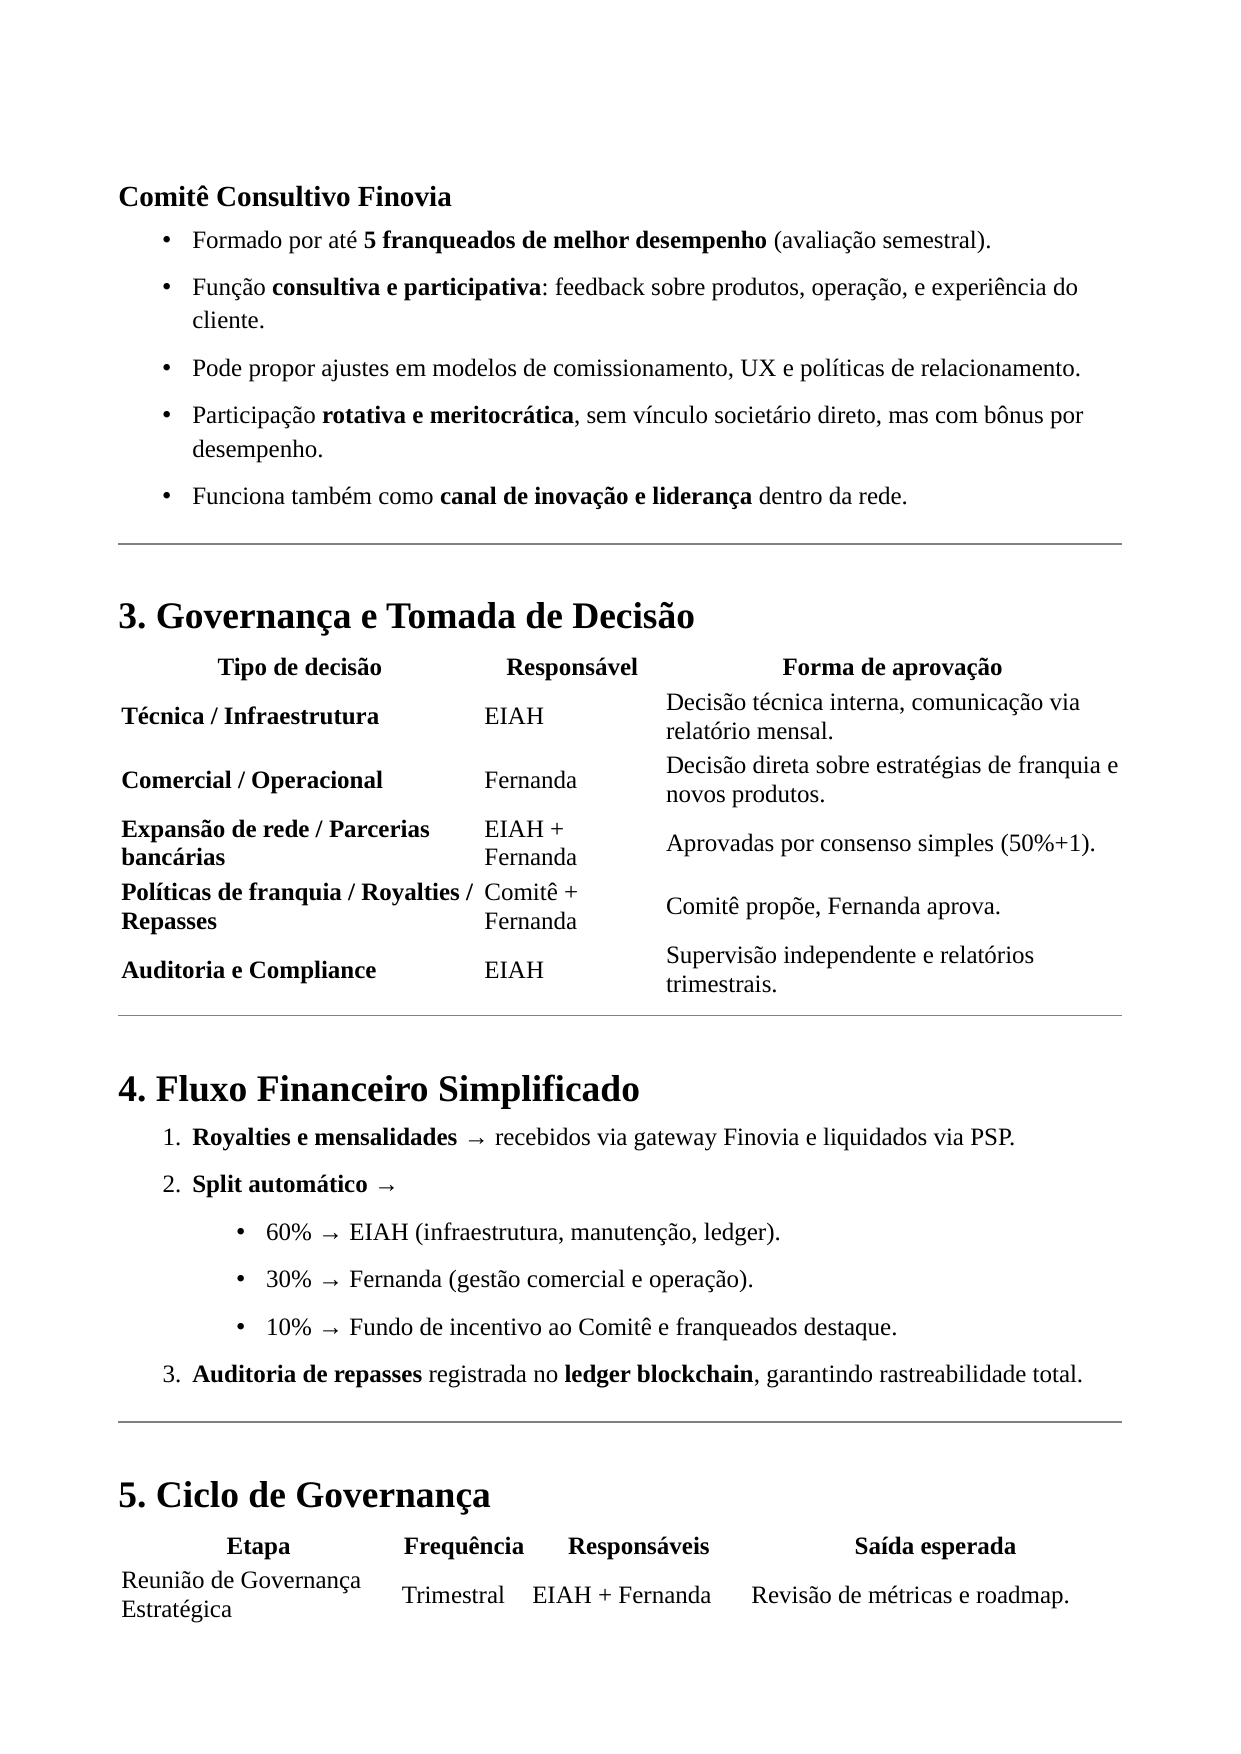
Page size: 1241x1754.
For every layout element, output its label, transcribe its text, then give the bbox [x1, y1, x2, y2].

table_cell Auditoria e Compliance [118, 938, 481, 1001]
table_cell Técnica / Infraestrutura [118, 684, 481, 747]
list 60% → EIAH (infraestrutura, manutenção, ledger). [236, 1217, 1122, 1246]
table_cell Revisão de métricas e roadmap. [748, 1563, 1122, 1626]
table_cell Comitê propõe, Fernanda aprova. [663, 874, 1122, 937]
table_header Tipo de decisão [118, 650, 481, 684]
list Funciona também como canal de inovação e liderança dentro da rede. [162, 481, 1122, 510]
table_header Saída esperada [748, 1528, 1122, 1562]
table_cell EIAH + Fernanda [529, 1563, 748, 1626]
table_cell Comitê + Fernanda [481, 874, 663, 937]
table_header Responsável [481, 650, 663, 684]
table_cell Expansão de rede / Parcerias bancárias [118, 811, 481, 874]
subtitle Comitê Consultivo Finovia [118, 179, 1122, 212]
table_cell Supervisão independente e relatórios trimestrais. [663, 938, 1122, 1001]
subtitle 4. Fluxo Financeiro Simplificado [118, 1066, 1122, 1109]
table_cell Comercial / Operacional [118, 748, 481, 811]
table_cell Reunião de Governança Estratégica [118, 1563, 399, 1626]
table_cell Políticas de franquia / Royalties / Repasses [118, 874, 481, 937]
list Função consultiva e participativa: feedback sobre produtos, operação, e experiência do cliente. [162, 272, 1122, 334]
subtitle 5. Ciclo de Governança [118, 1472, 1122, 1515]
list Pode propor ajustes em modelos de comissionamento, UX e políticas de relacionamento. [162, 353, 1122, 382]
list Participação rotativa e meritocrática, sem vínculo societário direto, mas com bônus por desempenho. [162, 401, 1122, 462]
subtitle 3. Governança e Tomada de Decisão [118, 594, 1122, 637]
table_cell Fernanda [481, 748, 663, 811]
table_header Frequência [399, 1528, 529, 1562]
table_cell EIAH [481, 684, 663, 747]
list Split automático → [162, 1169, 1122, 1198]
table_cell Decisão técnica interna, comunicação via relatório mensal. [663, 684, 1122, 747]
list Royalties e mensalidades → recebidos via gateway Finovia e liquidados via PSP. [162, 1122, 1122, 1150]
list Auditoria de repasses registrada no ledger blockchain, garantindo rastreabilidade total. [162, 1359, 1122, 1388]
table_cell Decisão direta sobre estratégias de franquia e novos produtos. [663, 748, 1122, 811]
table_cell Trimestral [399, 1563, 529, 1626]
list 30% → Fernanda (gestão comercial e operação). [236, 1264, 1122, 1293]
table_header Etapa [118, 1528, 399, 1562]
table_cell EIAH [481, 938, 663, 1001]
table_cell EIAH + Fernanda [481, 811, 663, 874]
list 10% → Fundo de incentivo ao Comitê e franqueados destaque. [236, 1312, 1122, 1341]
table_cell Aprovadas por consenso simples (50%+1). [663, 811, 1122, 874]
table_header Responsáveis [529, 1528, 748, 1562]
table_header Forma de aprovação [663, 650, 1122, 684]
list Formado por até 5 franqueados de melhor desempenho (avaliação semestral). [162, 225, 1122, 253]
